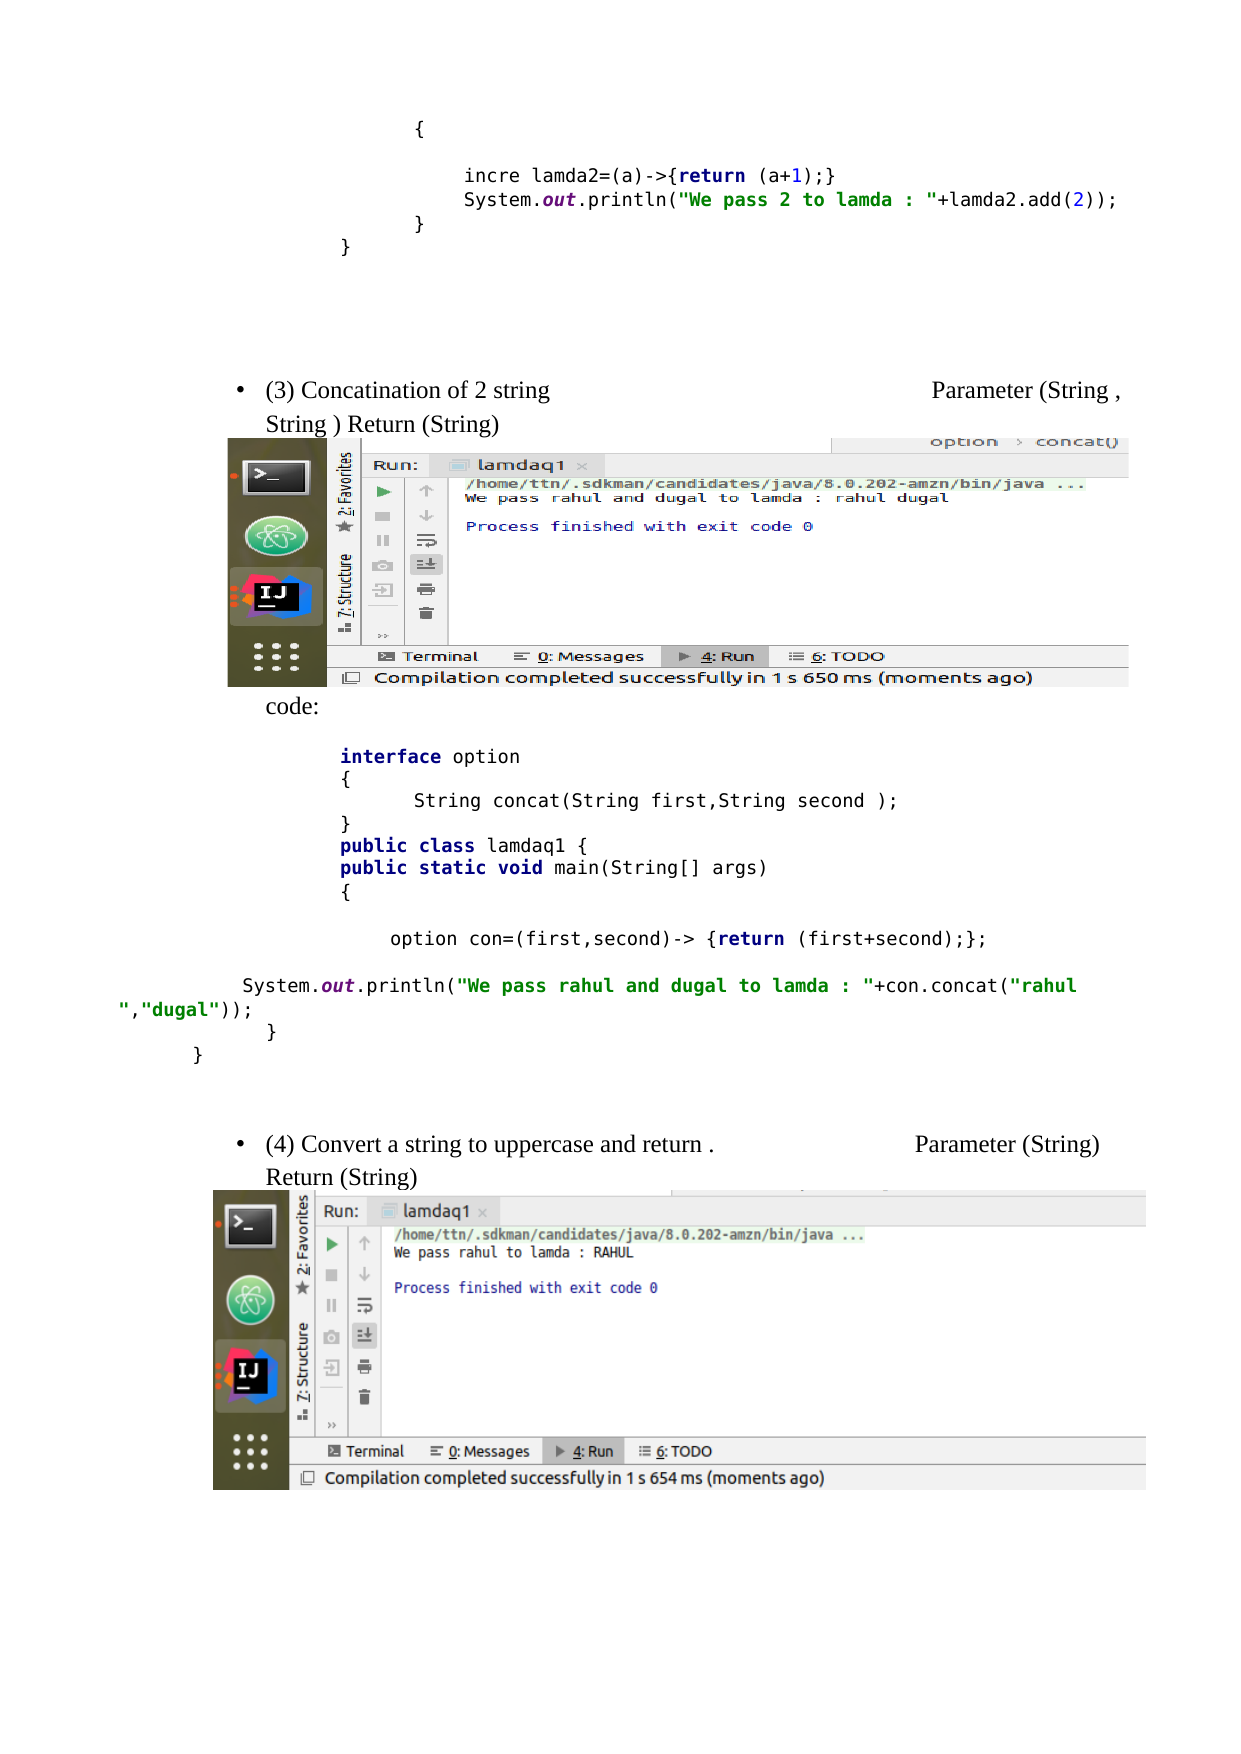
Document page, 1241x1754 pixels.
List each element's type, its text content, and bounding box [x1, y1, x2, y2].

text } [118, 213, 1122, 236]
list (3) Concatination of 2 string Parameter (String , String ) Return (String) [236, 376, 1122, 437]
text { [118, 118, 1122, 142]
text interface option [118, 746, 1122, 768]
list (4) Convert a string to uppercase and return . Parameter (String) Return (String) [236, 1129, 1122, 1191]
text } [118, 813, 1122, 835]
text public class lamdaq1 { [118, 835, 1122, 857]
text } [118, 1021, 1122, 1044]
text String concat(String first,String second ); [118, 789, 1122, 813]
text System.out.println("We pass 2 to lamda : "+lamda2.add(2)); [118, 189, 1122, 213]
list code: [236, 442, 1122, 720]
text option con=(first,second)-> {return (first+second);}; [118, 928, 1122, 952]
text } [118, 236, 1122, 258]
text { [118, 881, 1122, 904]
text { [118, 768, 1122, 789]
text incre lamda2=(a)->{return (a+1);} [118, 165, 1122, 189]
text public static void main(String[] args) [118, 857, 1122, 881]
text System.out.println("We pass rahul and dugal to lamda : "+con.concat("rahul ","dugal")); [118, 975, 1122, 1021]
text } [118, 1044, 1122, 1066]
